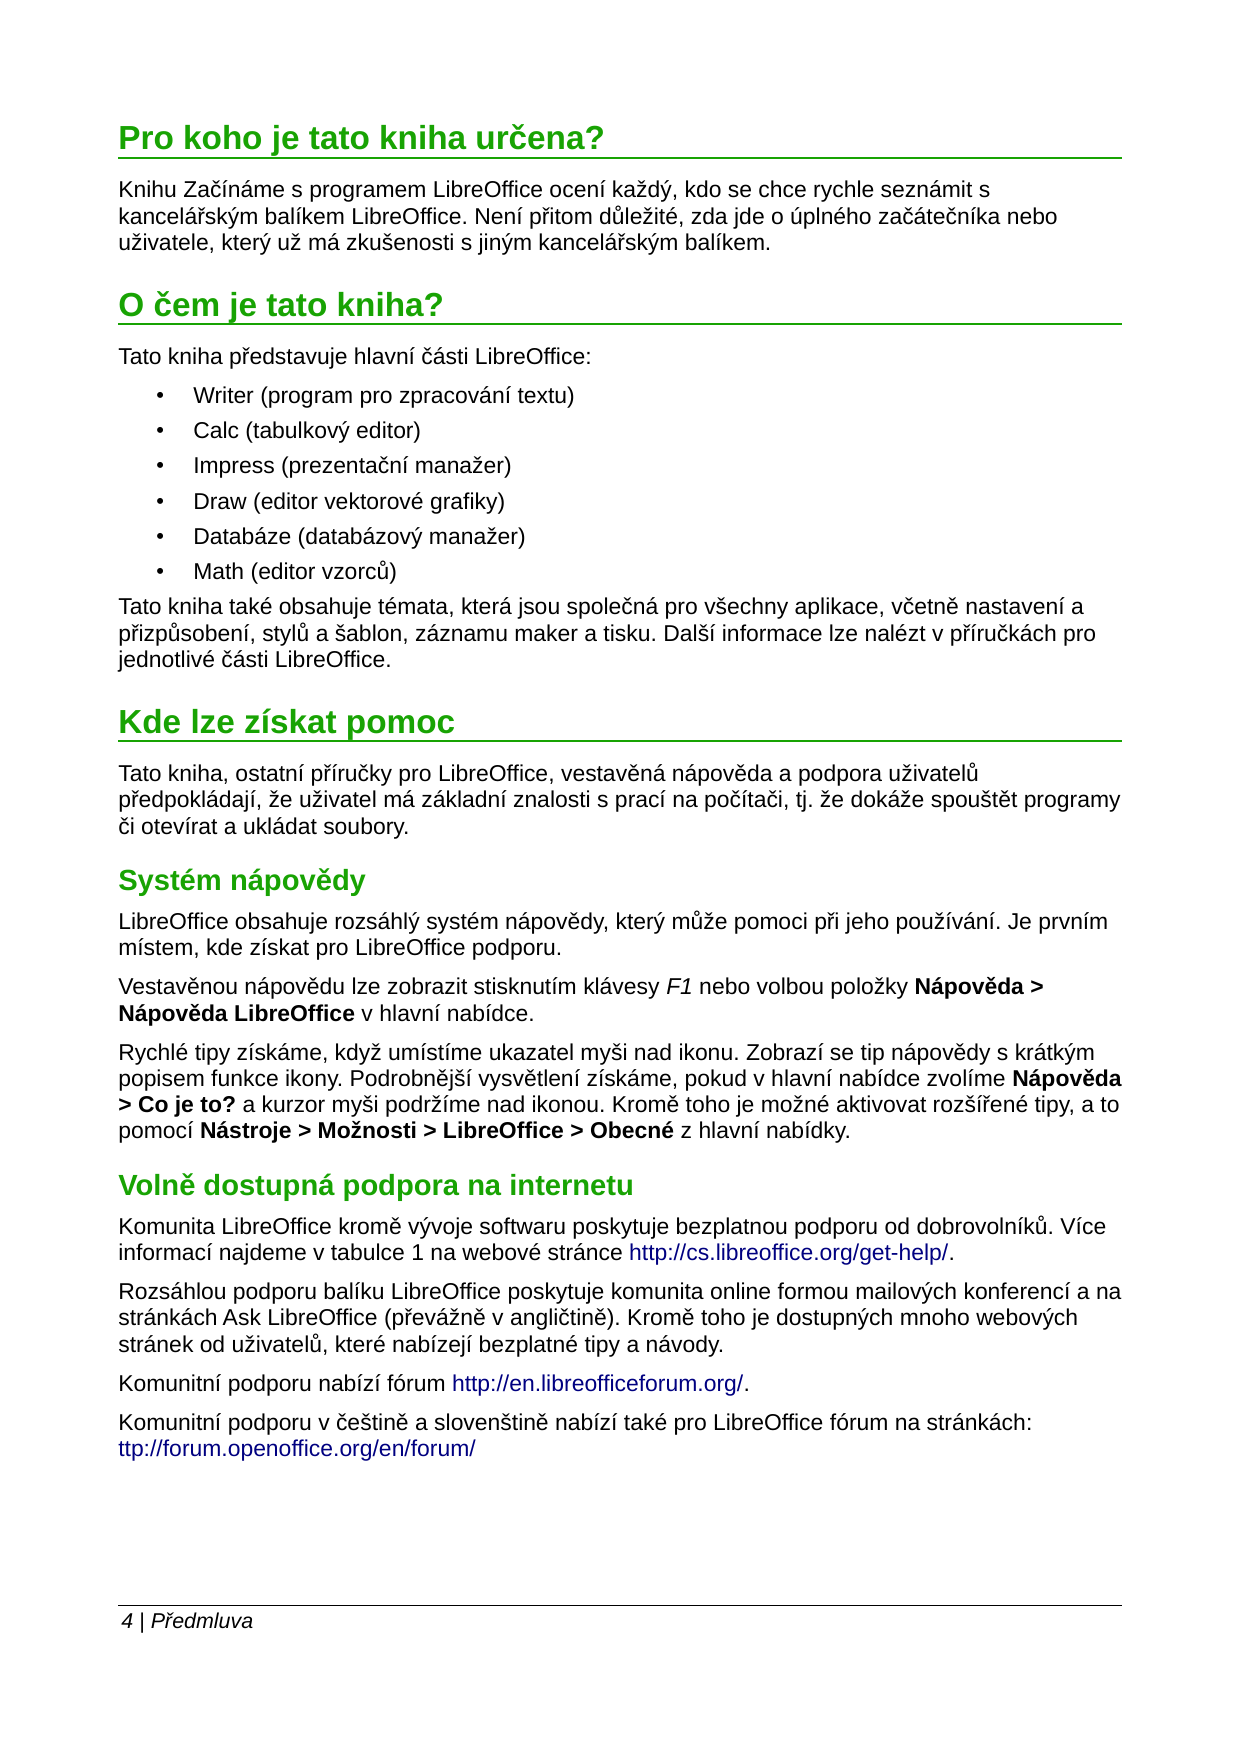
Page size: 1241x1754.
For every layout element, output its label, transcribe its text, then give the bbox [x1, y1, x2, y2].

text LibreOffice obsahuje rozsáhlý systém nápovědy, který může pomoci při jeho používání. Je prvním místem, kde získat pro LibreOffice podporu. [118, 908, 1122, 961]
text Rychlé tipy získáme, když umístíme ukazatel myši nad ikonu. Zobrazí se tip nápovědy s krátkým popisem funkce ikony. Podrobnější vysvětlení získáme, pokud v hlavní nabídce zvolíme Nápověda > Co je to? a kurzor myši podržíme nad ikonou. Kromě toho je možné aktivovat rozšířené tipy, a to pomocí Nástroje > Možnosti > LibreOffice > Obecné z hlavní nabídky. [118, 1038, 1122, 1144]
text Knihu Začínáme s programem LibreOffice ocení každý, kdo se chce rychle seznámit s kancelářským balíkem LibreOffice. Není přitom důležité, zda jde o úplného začátečníka nebo uživatele, který už má zkušenosti s jiným kancelářským balíkem. [118, 176, 1122, 255]
subtitle O čem je tato kniha? [118, 285, 1122, 323]
list Databáze (databázový manažer) [156, 523, 1122, 549]
text Komunita LibreOffice kromě vývoje softwaru poskytuje bezplatnou podporu od dobrovolníků. Více informací najdeme v tabulce 1 na webové stránce http://cs.libreoffice.org/get-help/. [118, 1213, 1122, 1266]
list Impress (prezentační manažer) [156, 452, 1122, 479]
subtitle Volně dostupná podpora na internetu [118, 1167, 1122, 1201]
text Komunitní podporu v češtině a slovenštině nabízí také pro LibreOffice fórum na stránkách: ttp://forum.openoffice.org/en/forum/ [118, 1408, 1122, 1461]
subtitle Pro koho je tato kniha určena? [118, 118, 1122, 157]
list Draw (editor vektorové grafiky) [156, 488, 1122, 514]
text Tato kniha představuje hlavní části LibreOffice: [118, 343, 1122, 369]
subtitle Kde lze získat pomoc [118, 702, 1122, 740]
subtitle Systém nápovědy [118, 863, 1122, 896]
text Vestavěnou nápovědu lze zobrazit stisknutím klávesy F1 nebo volbou položky Nápověda > Nápověda LibreOffice v hlavní nabídce. [118, 973, 1122, 1026]
list Calc (tabulkový editor) [156, 417, 1122, 443]
text Rozsáhlou podporu balíku LibreOffice poskytuje komunita online formou mailových konferencí a na stránkách Ask LibreOffice (převážně v angličtině). Kromě toho je dostupných mnoho webových stránek od uživatelů, které nabízejí bezplatné tipy a návody. [118, 1278, 1122, 1357]
text Tato kniha, ostatní příručky pro LibreOffice, vestavěná nápověda a podpora uživatelů předpokládají, že uživatel má základní znalosti s prací na počítači, tj. že dokáže spouštět programy či otevírat a ukládat soubory. [118, 760, 1122, 839]
list Math (editor vzorců) [156, 558, 1122, 584]
text Komunitní podporu nabízí fórum http://en.libreofficeforum.org/. [118, 1369, 1122, 1396]
text Tato kniha také obsahuje témata, která jsou společná pro všechny aplikace, včetně nastavení a přizpůsobení, stylů a šablon, záznamu maker a tisku. Další informace lze nalézt v příručkách pro jednotlivé části LibreOffice. [118, 593, 1122, 672]
list Writer (program pro zpracování textu) [156, 382, 1122, 408]
